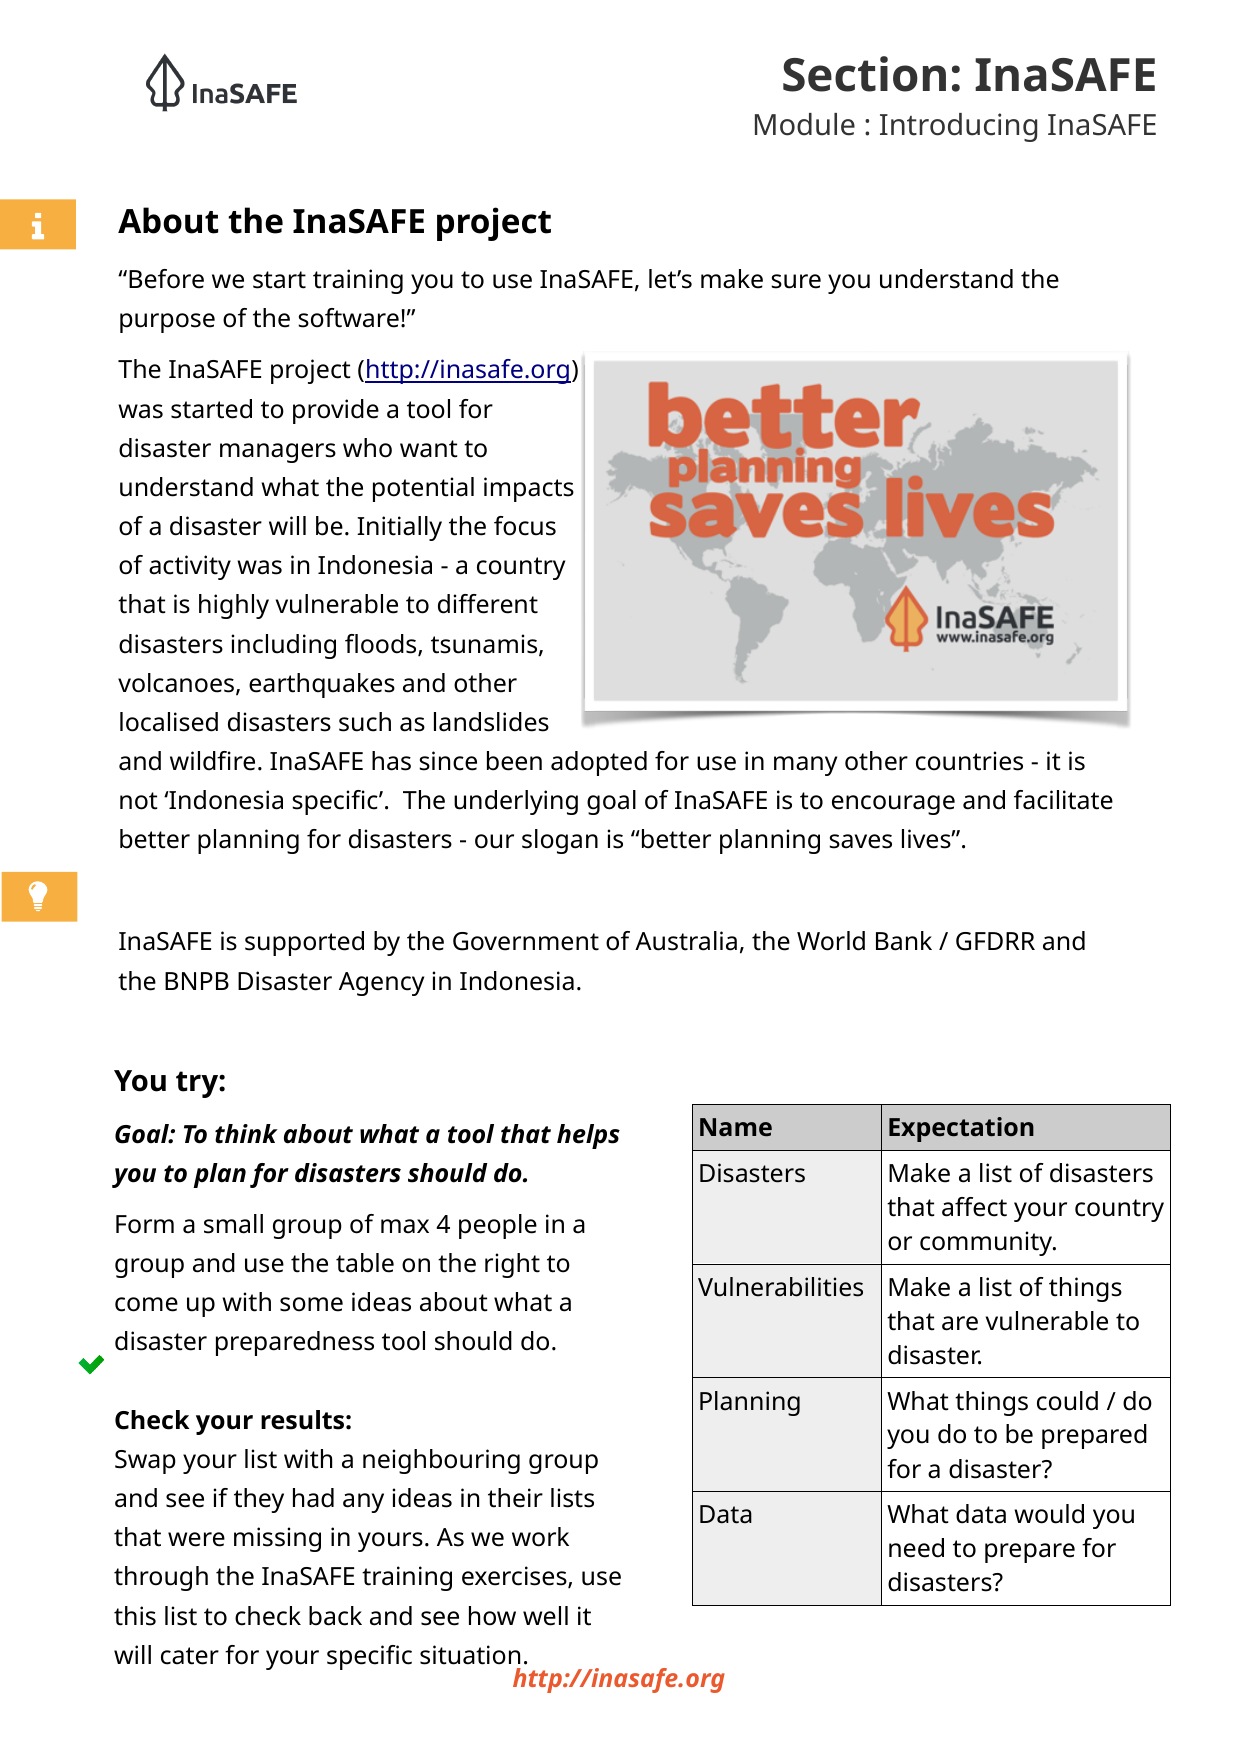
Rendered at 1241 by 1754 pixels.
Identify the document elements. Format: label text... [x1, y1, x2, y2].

table_cell What data would you need to prepare for disasters? [882, 1492, 1170, 1605]
text InaSAFE is supported by the Government of Australia, the World Bank / GFDRR and the BNPB Disaster Agency in Indonesia. [118, 924, 1122, 1036]
table_cell What things could / do you do to be prepared for a disaster? [882, 1378, 1170, 1491]
table_cell Planning [693, 1378, 881, 1491]
text The InaSAFE project (http://inasafe.org) was started to provide a tool for disaster managers who want to understand what the potential impacts of a disaster will be. Initially the focus of activity was in Indonesia - a country that is highly vulnerable to different disasters including floods, tsunamis, volcanoes, earthquakes and other localised disasters such as landslides and wildfire. InaSAFE has since been adopted for use in many other countries - it is not ‘Indonesia specific’. The underlying goal of InaSAFE is to encourage and facilitate better planning for disasters - our slogan is “better planning saves lives”. [118, 352, 1122, 856]
text “Before we start training you to use InaSAFE, let’s make sure you understand the purpose of the software!” [118, 262, 1122, 335]
table_header Expectation [882, 1105, 1170, 1150]
table_cell Make a list of things that are vulnerable to disaster. [882, 1265, 1170, 1377]
table_cell Data [693, 1492, 881, 1605]
table_cell Make a list of disasters that affect your country or community. [882, 1151, 1170, 1263]
subtitle About the InaSAFE project [118, 198, 1122, 243]
picture [580, 351, 1132, 730]
picture [126, 35, 322, 131]
table_header Name [693, 1105, 881, 1150]
table_cell Disasters [693, 1151, 881, 1263]
table_cell Vulnerabilities [693, 1265, 881, 1377]
